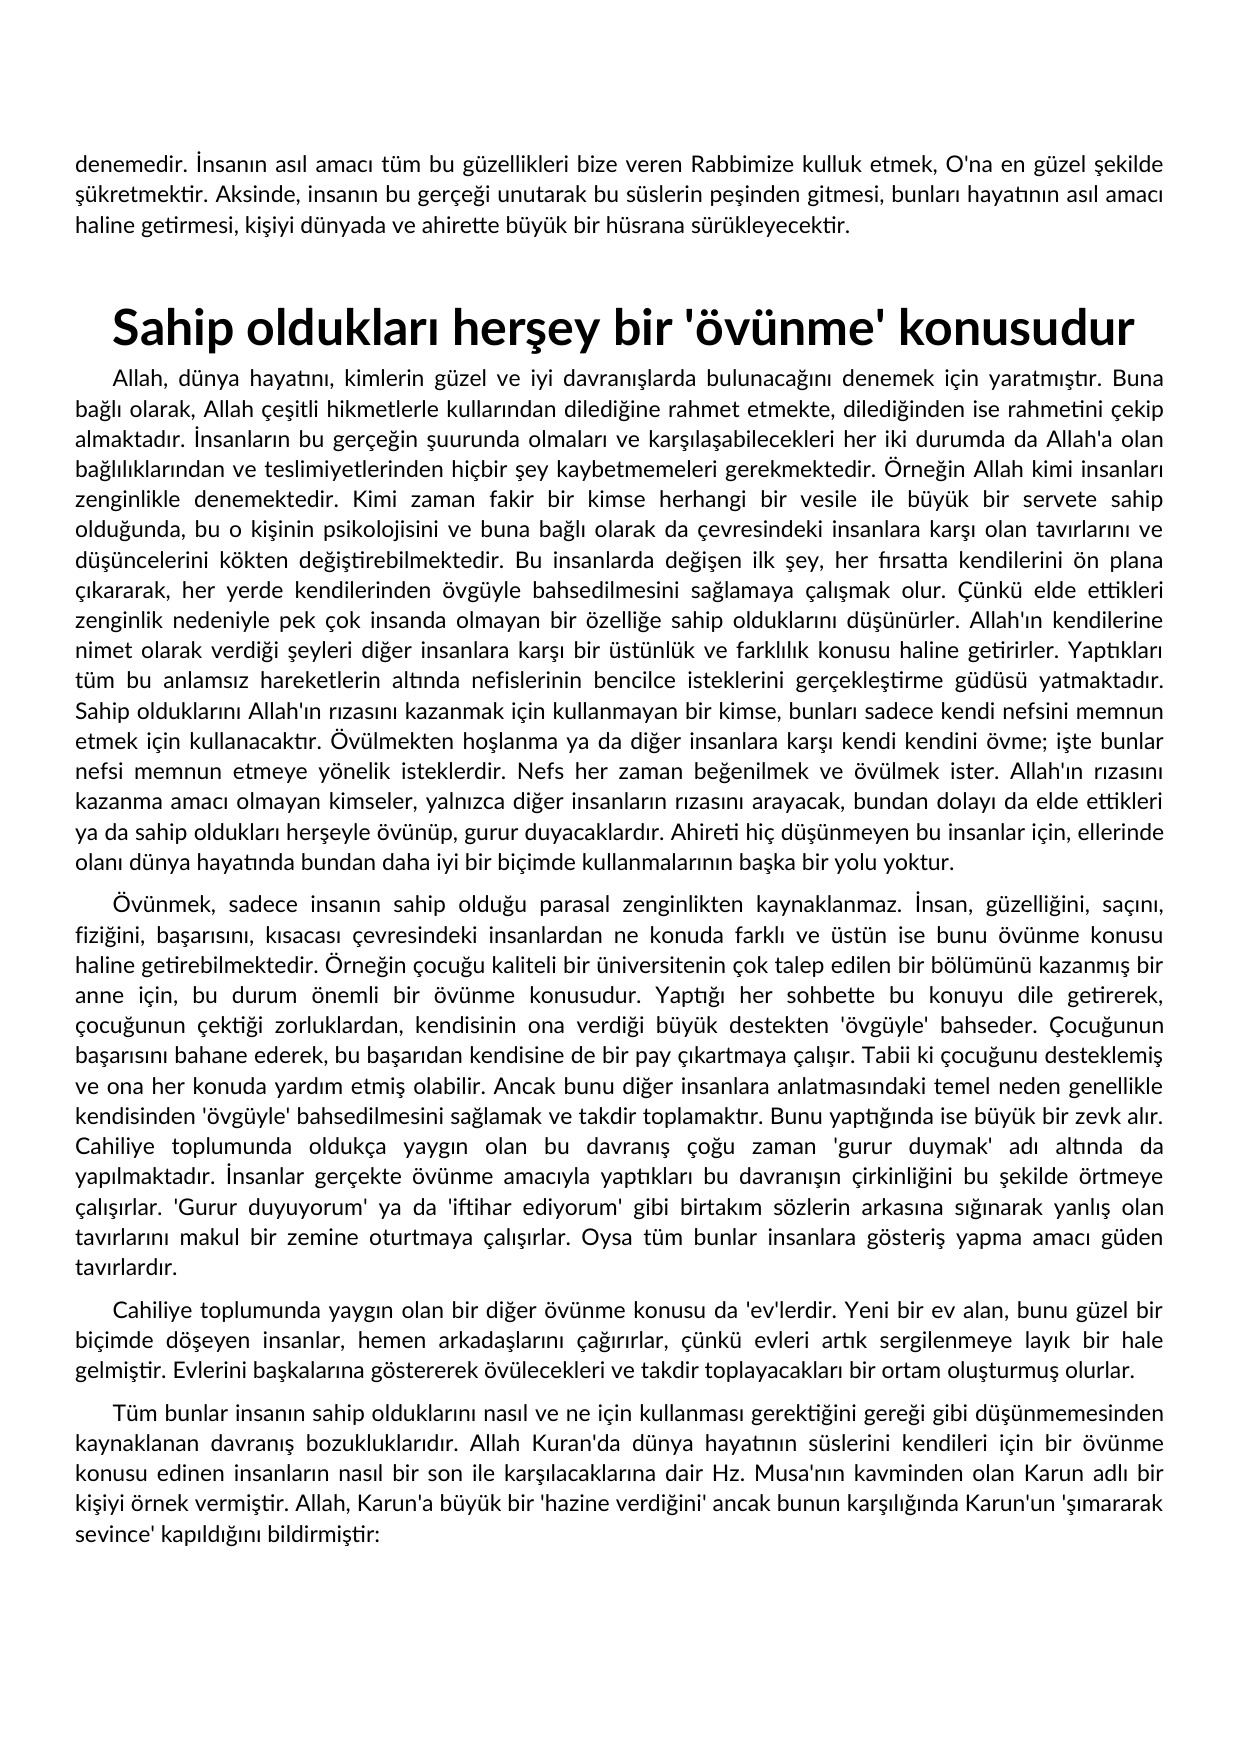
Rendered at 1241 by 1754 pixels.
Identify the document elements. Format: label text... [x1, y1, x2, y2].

text Tüm bunlar insanın sahip olduklarını nasıl ve ne için kullanması gerektiğini gereği gibi düşünmemesinden kaynaklanan davranış bozukluklarıdır. Allah Kuran'da dünya hayatının süslerini kendileri için bir övünme konusu edinen insanların nasıl bir son ile karşılacaklarına dair Hz. Musa'nın kavminden olan Karun adlı bir kişiyi örnek vermiştir. Allah, Karun'a büyük bir 'hazine verdiğini' ancak bunun karşılığında Karun'un 'şımararak sevince' kapıldığını bildirmiştir: [75, 1398, 1165, 1547]
text Allah, dünya hayatını, kimlerin güzel ve iyi davranışlarda bulunacağını denemek için yaratmıştır. Buna bağlı olarak, Allah çeşitli hikmetlerle kullarından dilediğine rahmet etmekte, dilediğinden ise rahmetini çekip almaktadır. İnsanların bu gerçeğin şuurunda olmaları ve karşılaşabilecekleri her iki durumda da Allah'a olan bağlılıklarından ve teslimiyetlerinden hiçbir şey kaybetmemeleri gerekmektedir. Örneğin Allah kimi insanları zenginlikle denemektedir. Kimi zaman fakir bir kimse herhangi bir vesile ile büyük bir servete sahip olduğunda, bu o kişinin psikolojisini ve buna bağlı olarak da çevresindeki insanlara karşı olan tavırlarını ve düşüncelerini kökten değiştirebilmektedir. Bu insanlarda değişen ilk şey, her fırsatta kendilerini ön plana çıkararak, her yerde kendilerinden övgüyle bahsedilmesini sağlamaya çalışmak olur. Çünkü elde ettikleri zenginlik nedeniyle pek çok insanda olmayan bir özelliğe sahip olduklarını düşünürler. Allah'ın kendilerine nimet olarak verdiği şeyleri diğer insanlara karşı bir üstünlük ve farklılık konusu haline getirirler. Yaptıkları tüm bu anlamsız hareketlerin altında nefislerinin bencilce isteklerini gerçekleştirme güdüsü yatmaktadır. Sahip olduklarını Allah'ın rızasını kazanmak için kullanmayan bir kimse, bunları sadece kendi nefsini memnun etmek için kullanacaktır. Övülmekten hoşlanma ya da diğer insanlara karşı kendi kendini övme; işte bunlar nefsi memnun etmeye yönelik isteklerdir. Nefs her zaman beğenilmek ve övülmek ister. Allah'ın rızasını kazanma amacı olmayan kimseler, yalnızca diğer insanların rızasını arayacak, bundan dolayı da elde ettikleri ya da sahip oldukları herşeyle övünüp, gurur duyacaklardır. Ahireti hiç düşünmeyen bu insanlar için, ellerinde olanı dünya hayatında bundan daha iyi bir biçimde kullanmalarının başka bir yolu yoktur. [75, 364, 1165, 875]
text denemedir. İnsanın asıl amacı tüm bu güzellikleri bize veren Rabbimize kulluk etmek, O'na en güzel şekilde şükretmektir. Aksinde, insanın bu gerçeği unutarak bu süslerin peşinden gitmesi, bunları hayatının asıl amacı haline getirmesi, kişiyi dünyada ve ahirette büyük bir hüsrana sürükleyecektir. [75, 150, 1165, 238]
subtitle Sahip oldukları herşey bir 'övünme' konusudur [112, 296, 1165, 356]
text Cahiliye toplumunda yaygın olan bir diğer övünme konusu da 'ev'lerdir. Yeni bir ev alan, bunu güzel bir biçimde döşeyen insanlar, hemen arkadaşlarını çağırırlar, çünkü evleri artık sergilenmeye layık bir hale gelmiştir. Evlerini başkalarına göstererek övülecekleri ve takdir toplayacakları bir ortam oluşturmuş olurlar. [75, 1295, 1165, 1383]
text Övünmek, sadece insanın sahip olduğu parasal zenginlikten kaynaklanmaz. İnsan, güzelliğini, saçını, fiziğini, başarısını, kısacası çevresindeki insanlardan ne konuda farklı ve üstün ise bunu övünme konusu haline getirebilmektedir. Örneğin çocuğu kaliteli bir üniversitenin çok talep edilen bir bölümünü kazanmış bir anne için, bu durum önemli bir övünme konusudur. Yaptığı her sohbette bu konuyu dile getirerek, çocuğunun çektiği zorluklardan, kendisinin ona verdiği büyük destekten 'övgüyle' bahseder. Çocuğunun başarısını bahane ederek, bu başarıdan kendisine de bir pay çıkartmaya çalışır. Tabii ki çocuğunu desteklemiş ve ona her konuda yardım etmiş olabilir. Ancak bunu diğer insanlara anlatmasındaki temel neden genellikle kendisinden 'övgüyle' bahsedilmesini sağlamak ve takdir toplamaktır. Bunu yaptığında ise büyük bir zevk alır. Cahiliye toplumunda oldukça yaygın olan bu davranış çoğu zaman 'gurur duymak' adı altında da yapılmaktadır. İnsanlar gerçekte övünme amacıyla yaptıkları bu davranışın çirkinliğini bu şekilde örtmeye çalışırlar. 'Gurur duyuyorum' ya da 'iftihar ediyorum' gibi birtakım sözlerin arkasına sığınarak yanlış olan tavırlarını makul bir zemine oturtmaya çalışırlar. Oysa tüm bunlar insanlara gösteriş yapma amacı güden tavırlardır. [75, 890, 1165, 1280]
